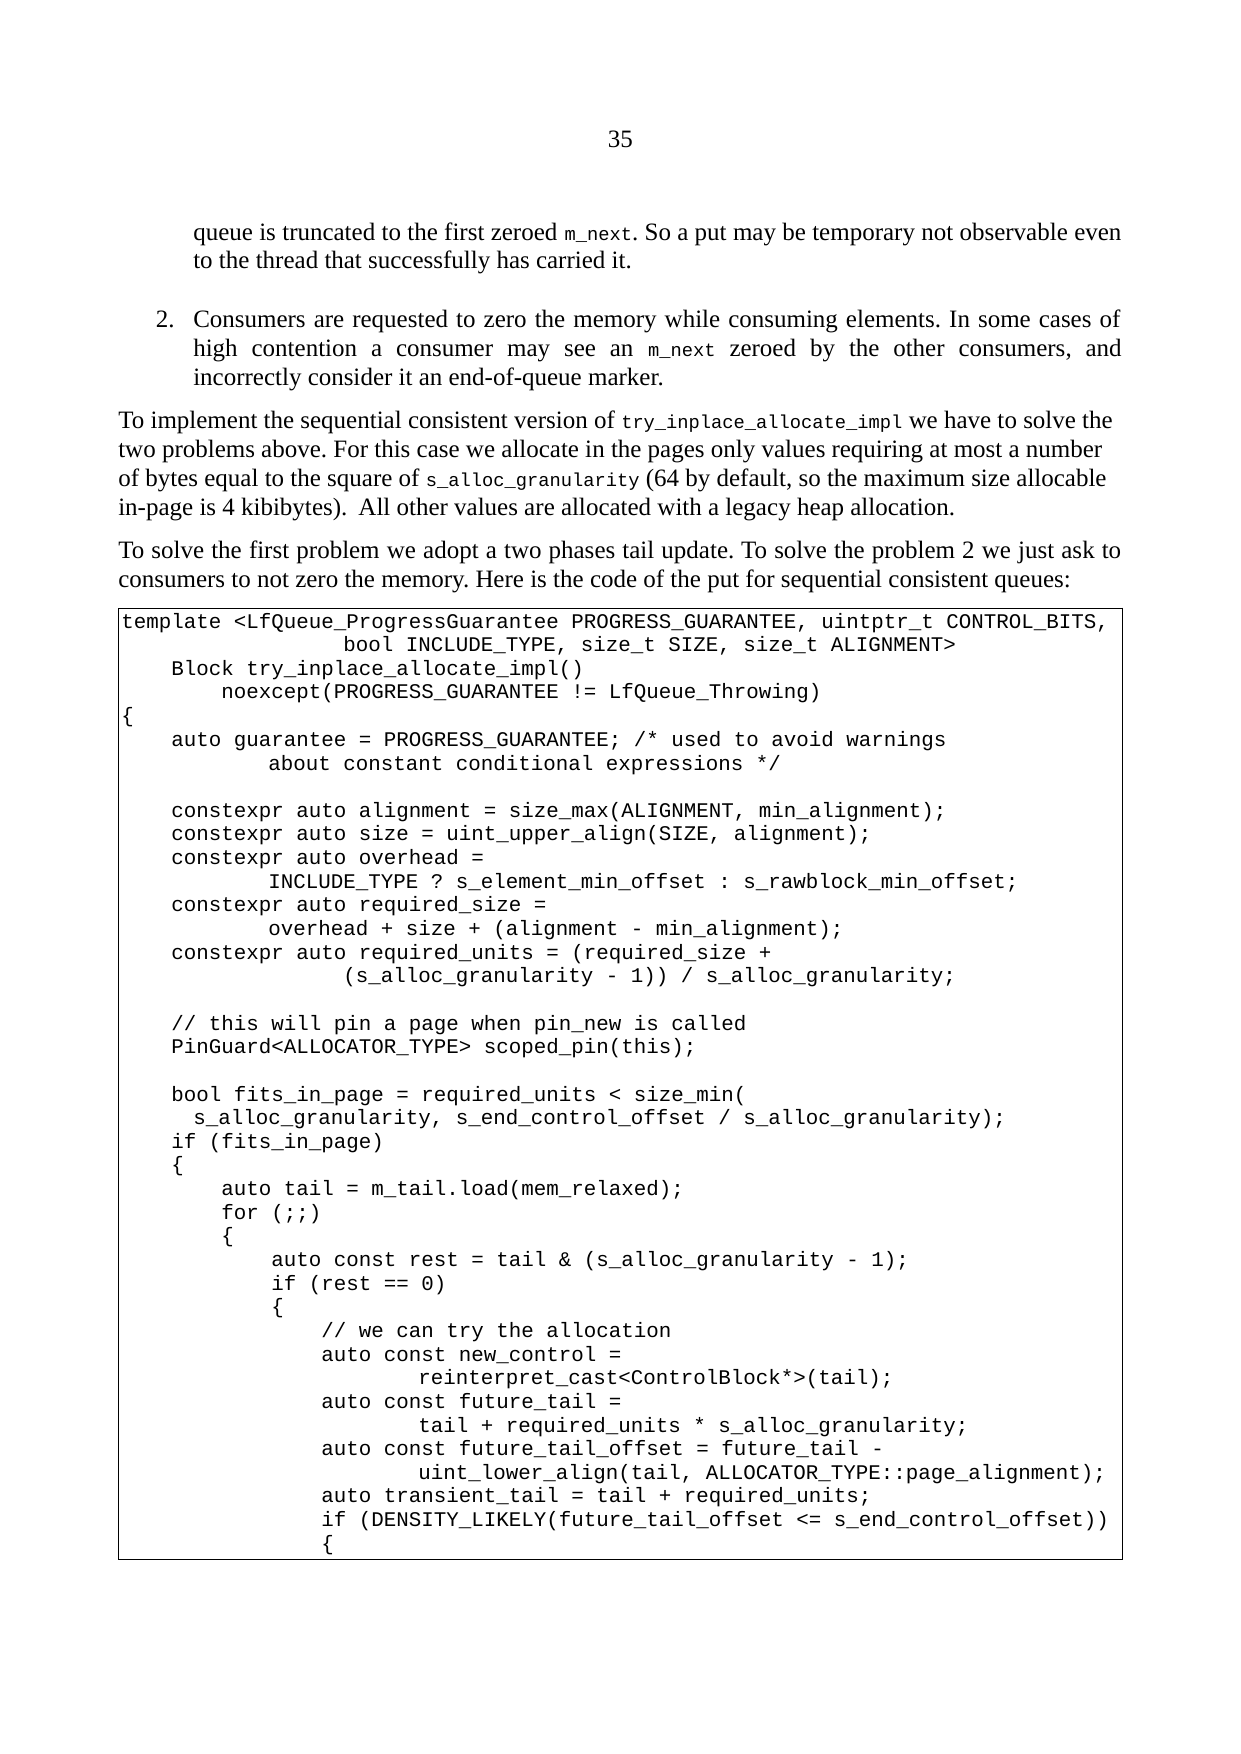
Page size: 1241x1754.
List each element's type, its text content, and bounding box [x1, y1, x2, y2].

text { [119, 1293, 1122, 1317]
list queue is truncated to the first zeroed m_next. So a put may be temporary not observable even to the thread that successfully has carried it. [156, 217, 1122, 274]
text auto const future_tail_offset = future_tail - [119, 1435, 1122, 1459]
text constexpr auto required_units = (required_size + [119, 939, 1122, 962]
text bool INCLUDE_TYPE, size_t SIZE, size_t ALIGNMENT> [119, 631, 1122, 655]
text auto const rest = tail & (s_alloc_granularity - 1); [119, 1246, 1122, 1270]
text for (;;) [119, 1199, 1122, 1222]
text if (fits_in_page) [119, 1128, 1122, 1151]
text reinterpret_cast<ControlBlock*>(tail); [119, 1364, 1122, 1388]
text template <LfQueue_ProgressGuarantee PROGRESS_GUARANTEE, uintptr_t CONTROL_BITS, [119, 609, 1122, 631]
text about constant conditional expressions */ [119, 749, 1122, 776]
text constexpr auto overhead = [119, 844, 1122, 868]
text s_alloc_granularity, s_end_control_offset / s_alloc_granularity); [119, 1104, 1122, 1128]
text PinGuard<ALLOCATOR_TYPE> scoped_pin(this); [119, 1033, 1122, 1060]
text bool fits_in_page = required_units < size_min( [119, 1081, 1122, 1104]
text tail + required_units * s_alloc_granularity; [119, 1412, 1122, 1435]
text if (DENSITY_LIKELY(future_tail_offset <= s_end_control_offset)) [119, 1506, 1122, 1530]
text { [119, 702, 1122, 726]
text uint_lower_align(tail, ALLOCATOR_TYPE::page_alignment); [119, 1459, 1122, 1482]
text if (rest == 0) [119, 1270, 1122, 1293]
text auto const new_control = [119, 1341, 1122, 1364]
list Consumers are requested to zero the memory while consuming elements. In some cases of high contention a consumer may see an m_next zeroed by the other consumers, and incorrectly consider it an end-of-queue marker. [156, 304, 1122, 390]
text To solve the first problem we adopt a two phases tail update. To solve the problem 2 we just ask to consumers to not zero the memory. Here is the code of the put for sequential consistent queues: [118, 535, 1122, 593]
text auto const future_tail = [119, 1388, 1122, 1412]
text constexpr auto alignment = size_max(ALIGNMENT, min_alignment); [119, 797, 1122, 820]
text // we can try the allocation [119, 1317, 1122, 1341]
text { [119, 1222, 1122, 1246]
text auto transient_tail = tail + required_units; [119, 1482, 1122, 1506]
text To implement the sequential consistent version of try_inplace_allocate_impl we have to solve the two problems above. For this case we allocate in the pages only values requiring at most a number of bytes equal to the square of s_alloc_granularity (64 by default, so the maximum size allocable in-page is 4 kibibytes). All other values are allocated with a legacy heap allocation. [118, 405, 1122, 521]
text { [119, 1151, 1122, 1175]
text INCLUDE_TYPE ? s_element_min_offset : s_rawblock_min_offset; [119, 868, 1122, 891]
text auto tail = m_tail.load(mem_relaxed); [119, 1175, 1122, 1199]
text Block try_inplace_allocate_impl() [119, 655, 1122, 678]
text auto guarantee = PROGRESS_GUARANTEE; /* used to avoid warnings [119, 726, 1122, 749]
text constexpr auto size = uint_upper_align(SIZE, alignment); [119, 820, 1122, 844]
text noexcept(PROGRESS_GUARANTEE != LfQueue_Throwing) [119, 678, 1122, 702]
text { [119, 1530, 1122, 1559]
text overhead + size + (alignment - min_alignment); [119, 915, 1122, 939]
text (s_alloc_granularity - 1)) / s_alloc_granularity; [119, 962, 1122, 989]
text // this will pin a page when pin_new is called [119, 1009, 1122, 1033]
text constexpr auto required_size = [119, 891, 1122, 915]
